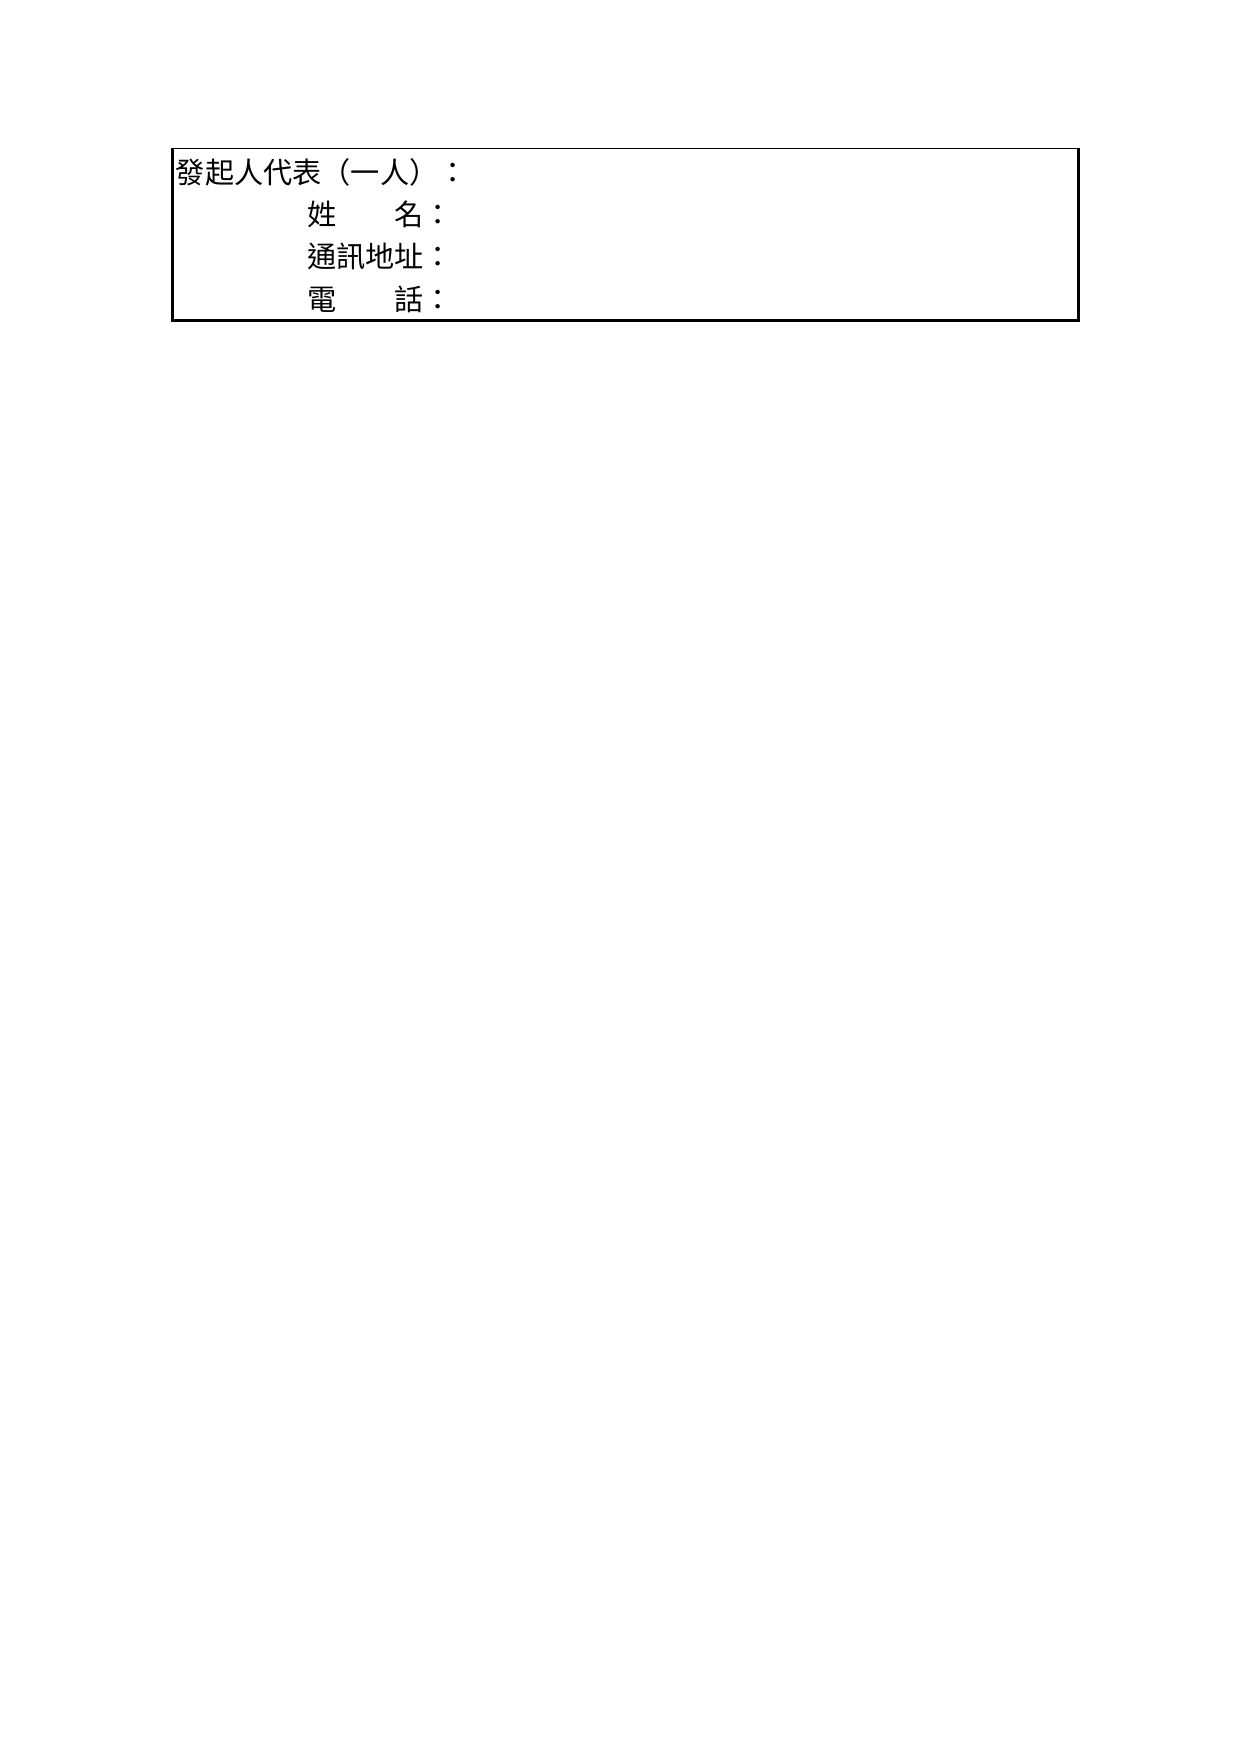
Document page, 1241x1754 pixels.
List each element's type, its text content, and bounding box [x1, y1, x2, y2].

table_cell 發起人代表（一人）： 姓 名： 通訊地址： 電 話： [174, 149, 1077, 318]
